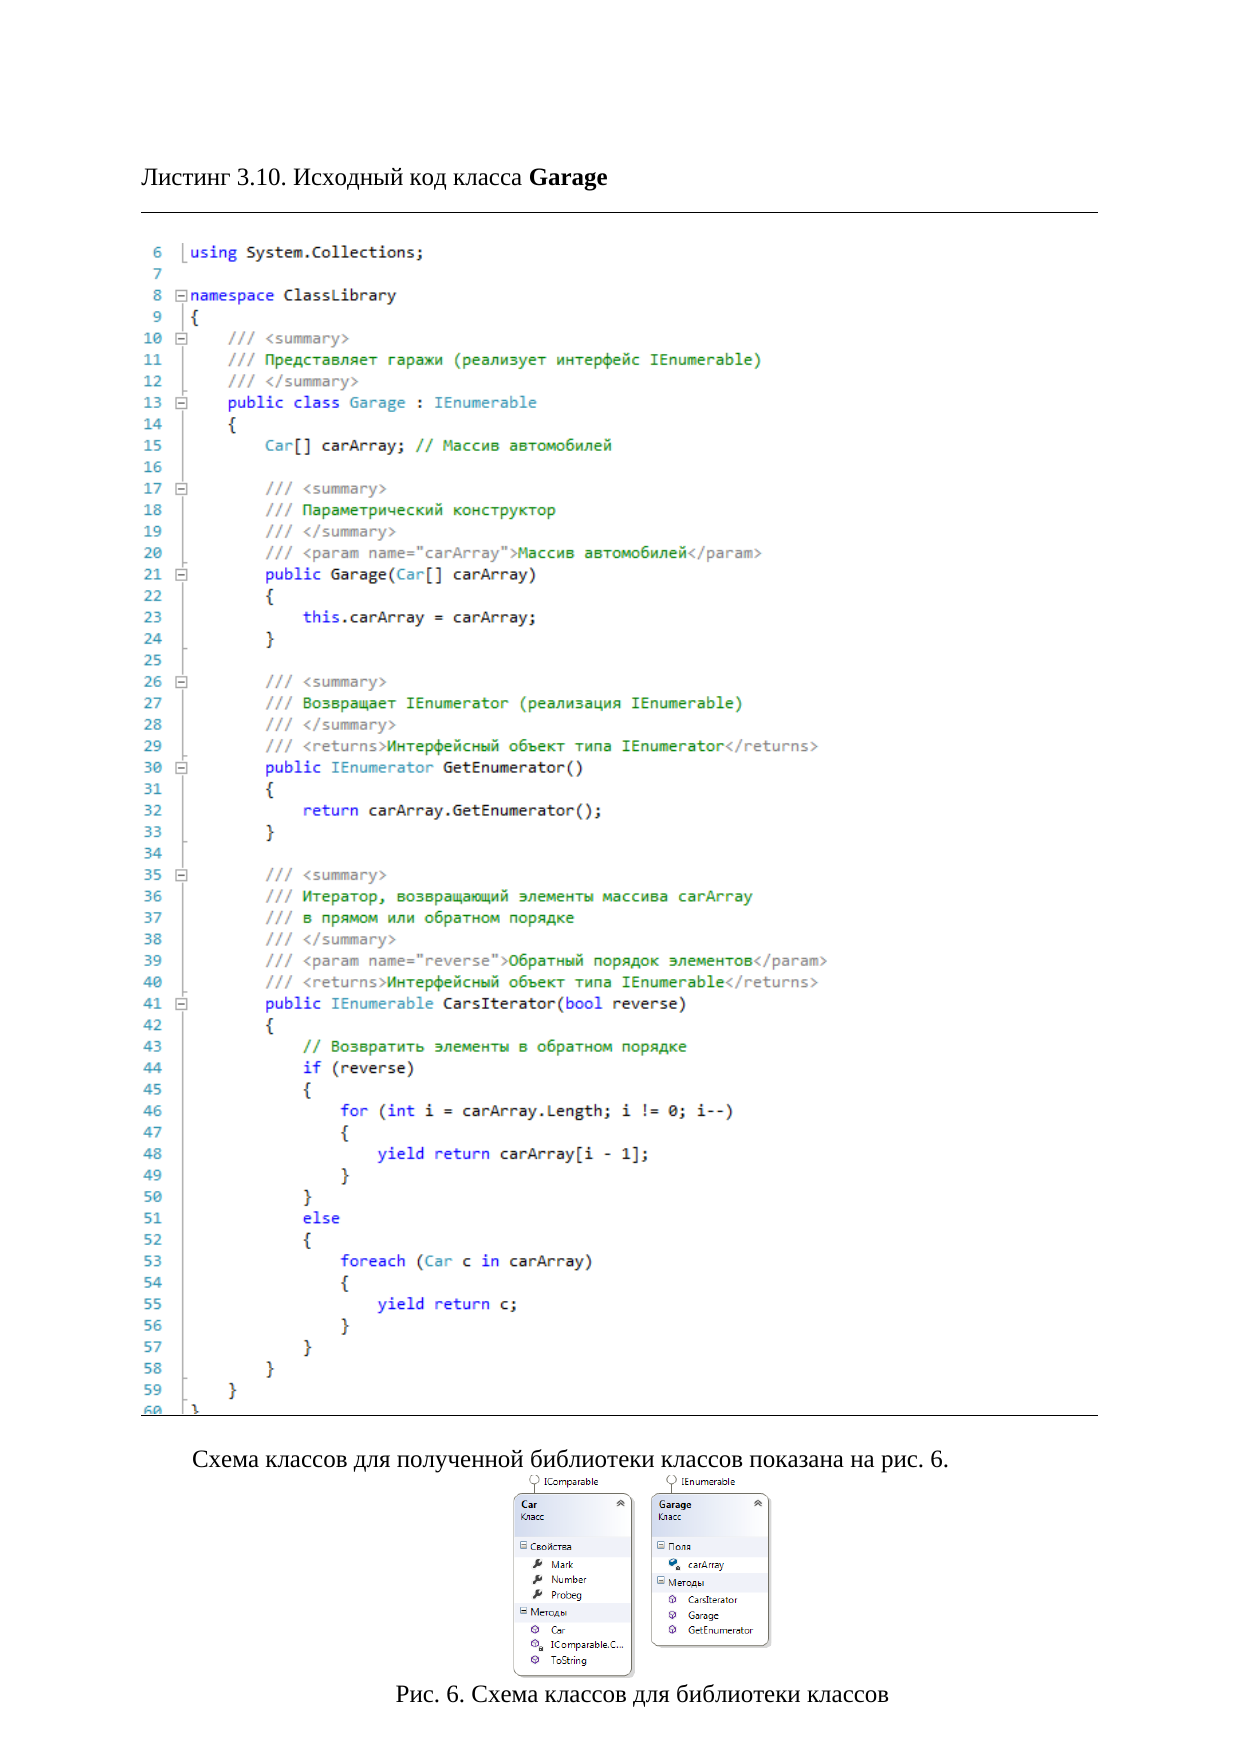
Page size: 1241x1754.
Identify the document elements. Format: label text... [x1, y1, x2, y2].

picture [513, 1475, 772, 1678]
table_header Листинг 3.10. Исходный код класса Garage [141, 162, 1098, 212]
table_cell [141, 213, 1098, 1415]
text Рис. 6. Схема классов для библиотеки классов [118, 1679, 1167, 1707]
text Схема классов для полученной библиотеки классов показана на рис. 6. [118, 1444, 1167, 1473]
picture [142, 243, 828, 1414]
